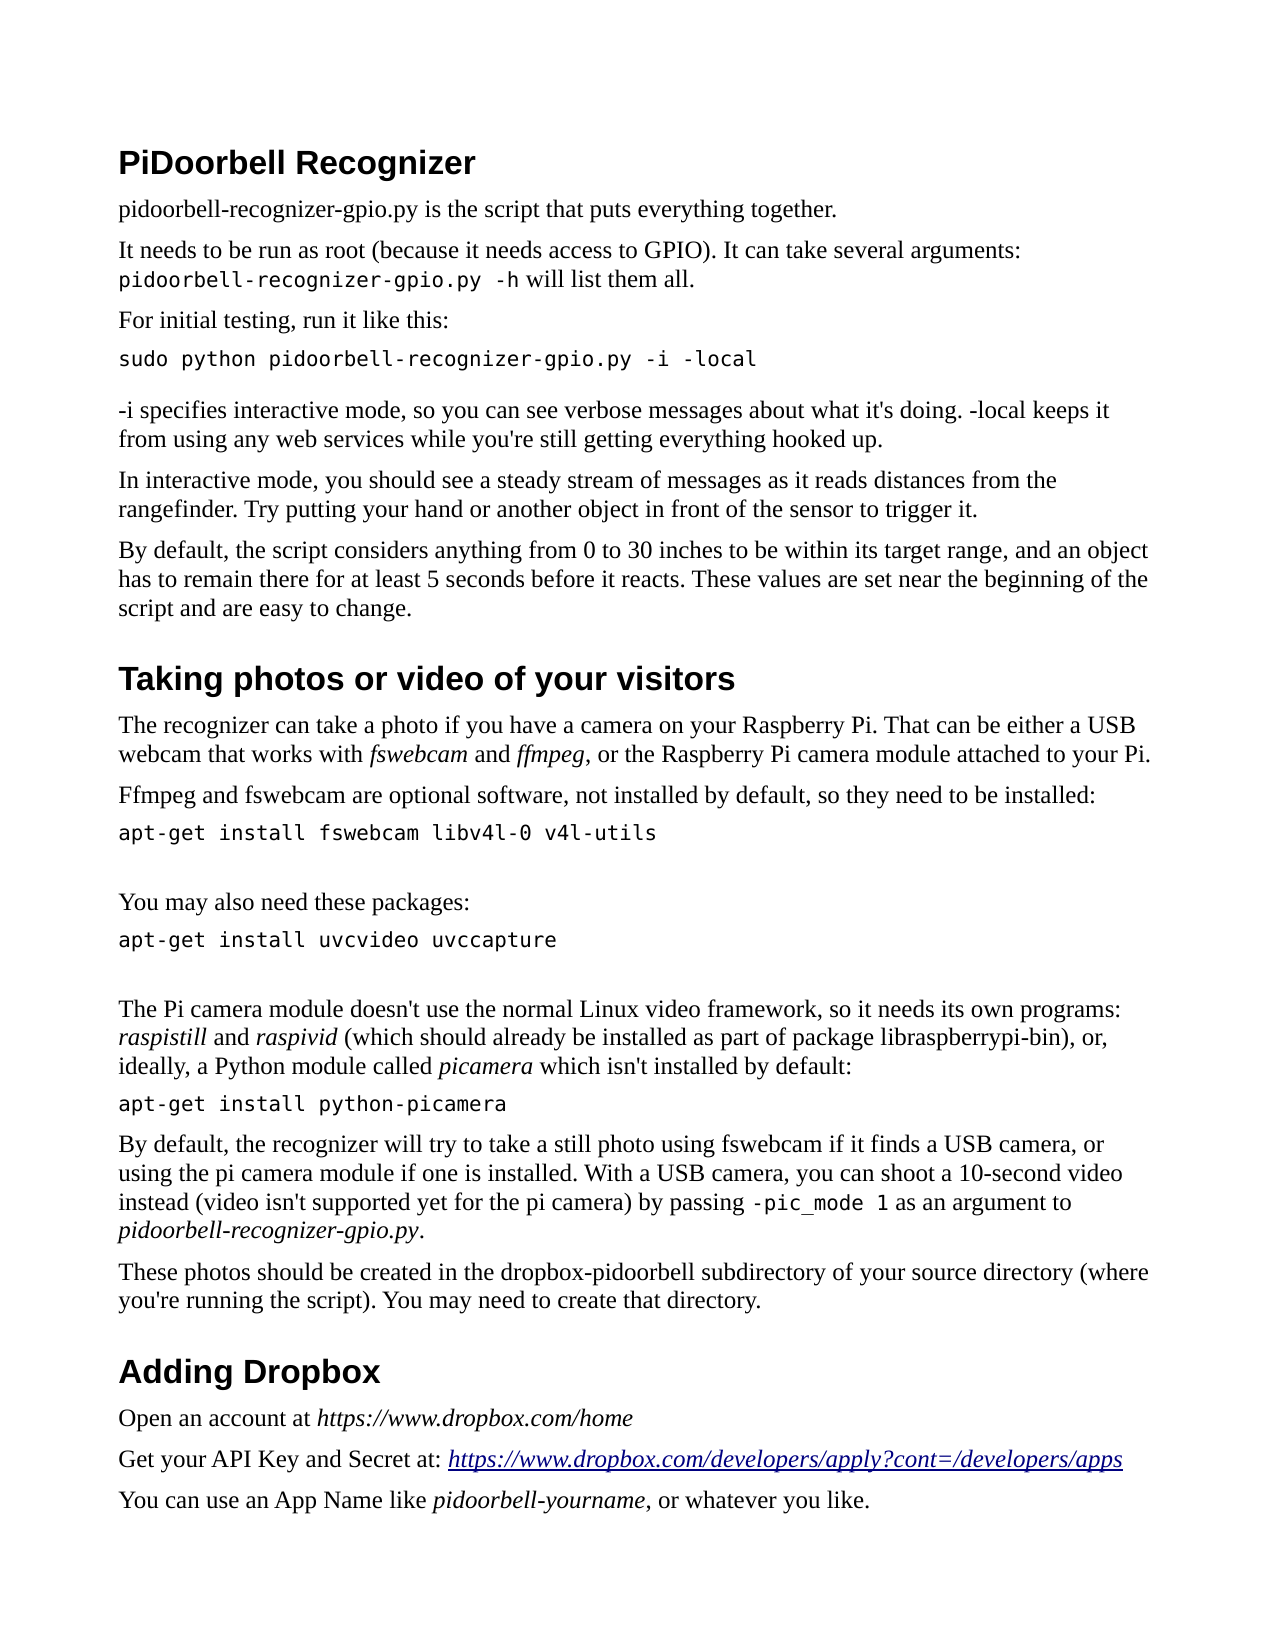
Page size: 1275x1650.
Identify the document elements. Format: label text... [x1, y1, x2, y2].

text By default, the script considers anything from 0 to 30 inches to be within its target range, and an object has to remain there for at least 5 seconds before it reacts. These values are set near the beginning of the script and are easy to change. [118, 535, 1157, 622]
text You may also need these packages: [118, 887, 1157, 916]
text Ffmpeg and fswebcam are optional software, not installed by default, so they need to be installed: [118, 780, 1157, 809]
text -i specifies interactive mode, so you can see verbose messages about what it's doing. -local keeps it from using any web services while you're still getting everything hooked up. [118, 395, 1157, 453]
subtitle Adding Dropbox [118, 1352, 1157, 1390]
text apt-get install fswebcam libv4l-0 v4l-utils [118, 821, 1157, 846]
text apt-get install uvcvideo uvccapture [118, 928, 1157, 952]
text sudo python pidoorbell-recognizer-gpio.py -i -local [118, 347, 1157, 371]
text Get your API Key and Secret at: https://www.dropbox.com/developers/apply?cont=/developers/apps [118, 1444, 1157, 1473]
text pidoorbell-recognizer-gpio.py is the script that puts everything together. [118, 194, 1157, 223]
text apt-get install python-picamera [118, 1092, 1157, 1117]
text Open an account at https://www.dropbox.com/home [118, 1403, 1157, 1432]
text You can use an App Name like pidoorbell-yourname, or whatever you like. [118, 1485, 1157, 1514]
text The Pi camera module doesn't use the normal Linux video framework, so it needs its own programs: raspistill and raspivid (which should already be installed as part of package libraspberrypi-bin), or, ideally, a Python module called picamera which isn't installed by default: [118, 994, 1157, 1080]
text For initial testing, run it like this: [118, 306, 1157, 334]
text It needs to be run as root (because it needs access to GPIO). It can take several arguments: pidoorbell-recognizer-gpio.py -h will list them all. [118, 236, 1157, 293]
text These photos should be created in the dropbox-pidoorbell subdirectory of your source directory (where you're running the script). You may need to create that directory. [118, 1257, 1157, 1314]
subtitle PiDoorbell Recognizer [118, 143, 1157, 182]
subtitle Taking photos or video of your visitors [118, 659, 1157, 698]
text The recognizer can take a photo if you have a camera on your Raspberry Pi. That can be either a USB webcam that works with fswebcam and ffmpeg, or the Raspberry Pi camera module attached to your Pi. [118, 710, 1157, 768]
text By default, the recognizer will try to take a still photo using fswebcam if it finds a USB camera, or using the pi camera module if one is installed. With a USB camera, you can shoot a 10-second video instead (video isn't supported yet for the pi camera) by passing -pic_mode 1 as an argument to pidoorbell-recognizer-gpio.py. [118, 1129, 1157, 1244]
text In interactive mode, you should see a steady stream of messages as it reads distances from the rangefinder. Try putting your hand or another object in front of the sensor to trigger it. [118, 465, 1157, 523]
